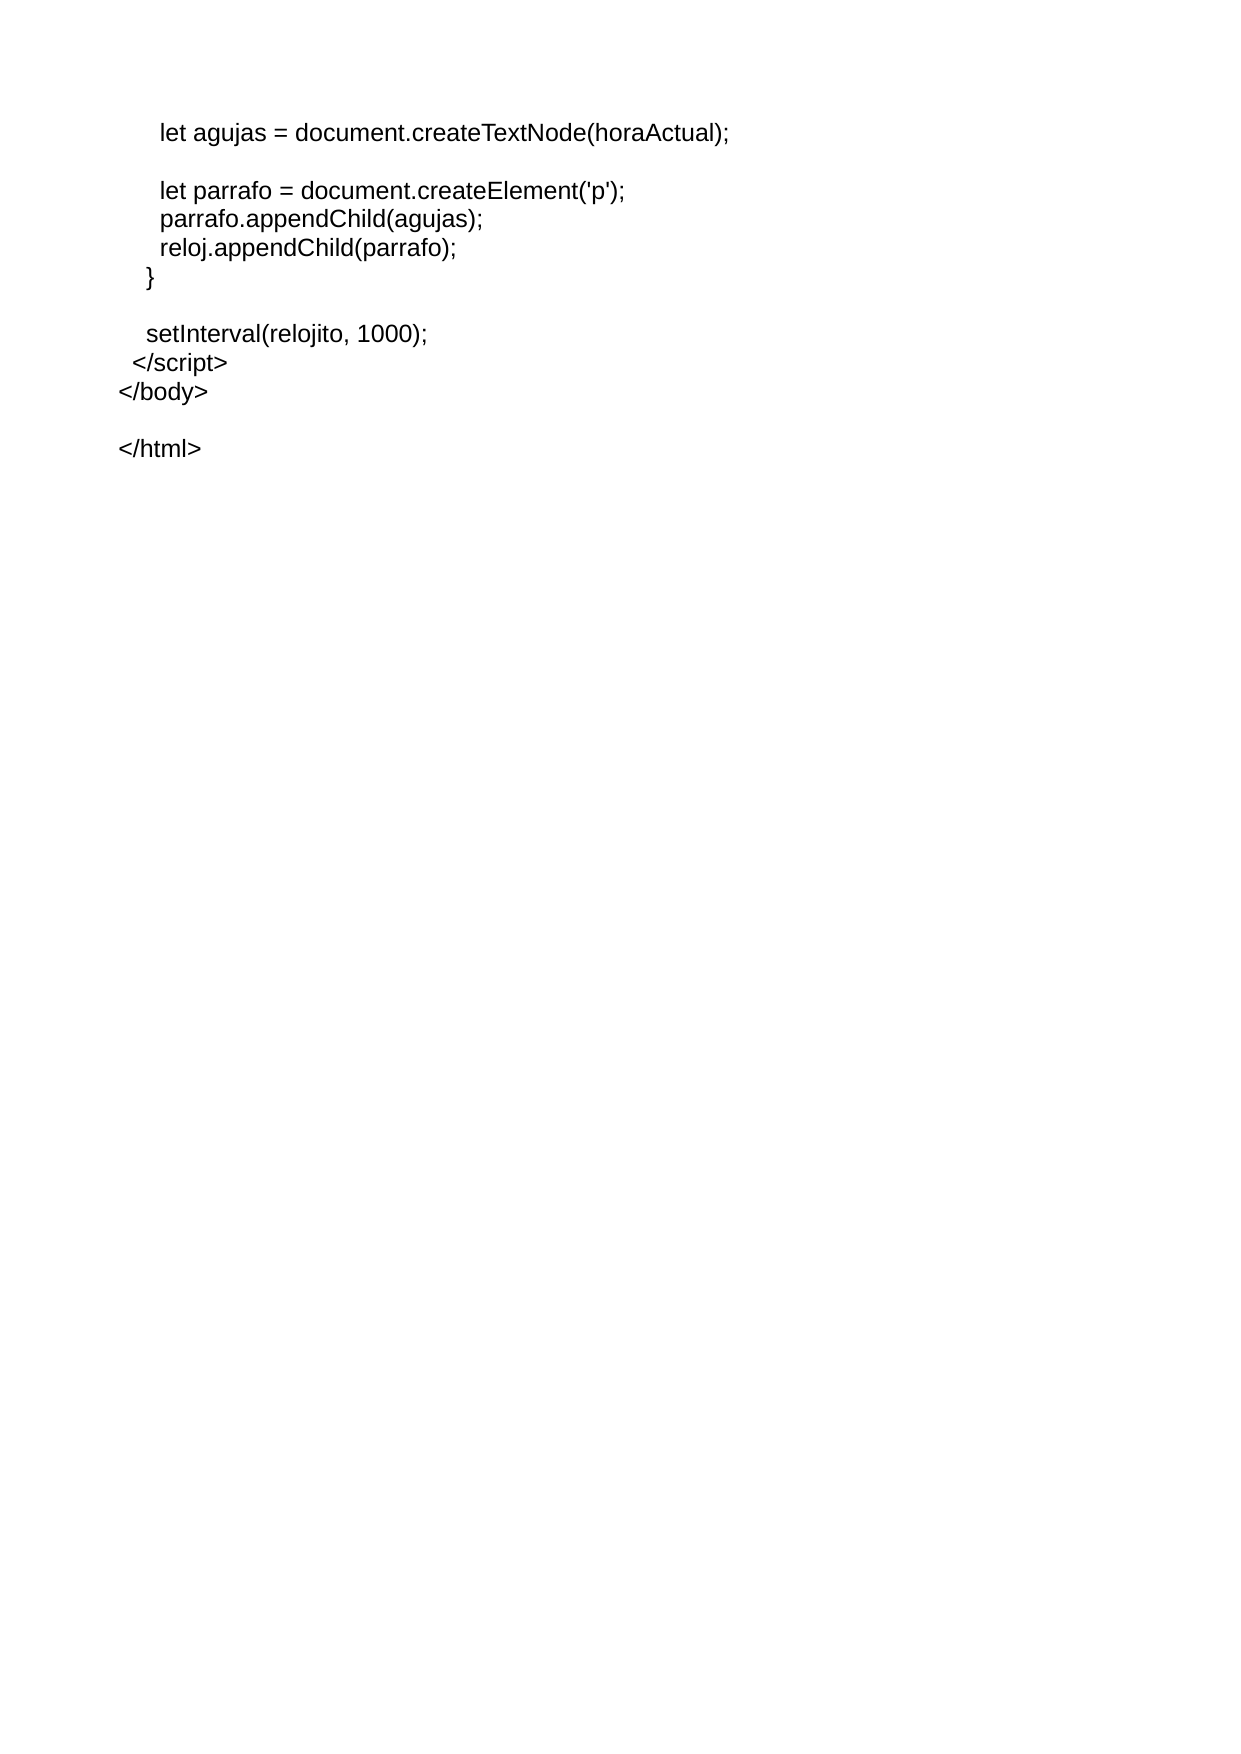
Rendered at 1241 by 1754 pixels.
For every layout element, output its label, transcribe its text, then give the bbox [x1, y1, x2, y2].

text parrafo.appendChild(agujas); [118, 204, 1122, 233]
text } [118, 262, 1122, 291]
text </body> [118, 377, 1122, 406]
text setInterval(relojito, 1000); [118, 319, 1122, 348]
text </html> [118, 434, 1122, 463]
text </script> [118, 348, 1122, 377]
text reloj.appendChild(parrafo); [118, 233, 1122, 262]
text let agujas = document.createTextNode(horaActual); [118, 118, 1122, 147]
text let parrafo = document.createElement('p'); [118, 176, 1122, 204]
